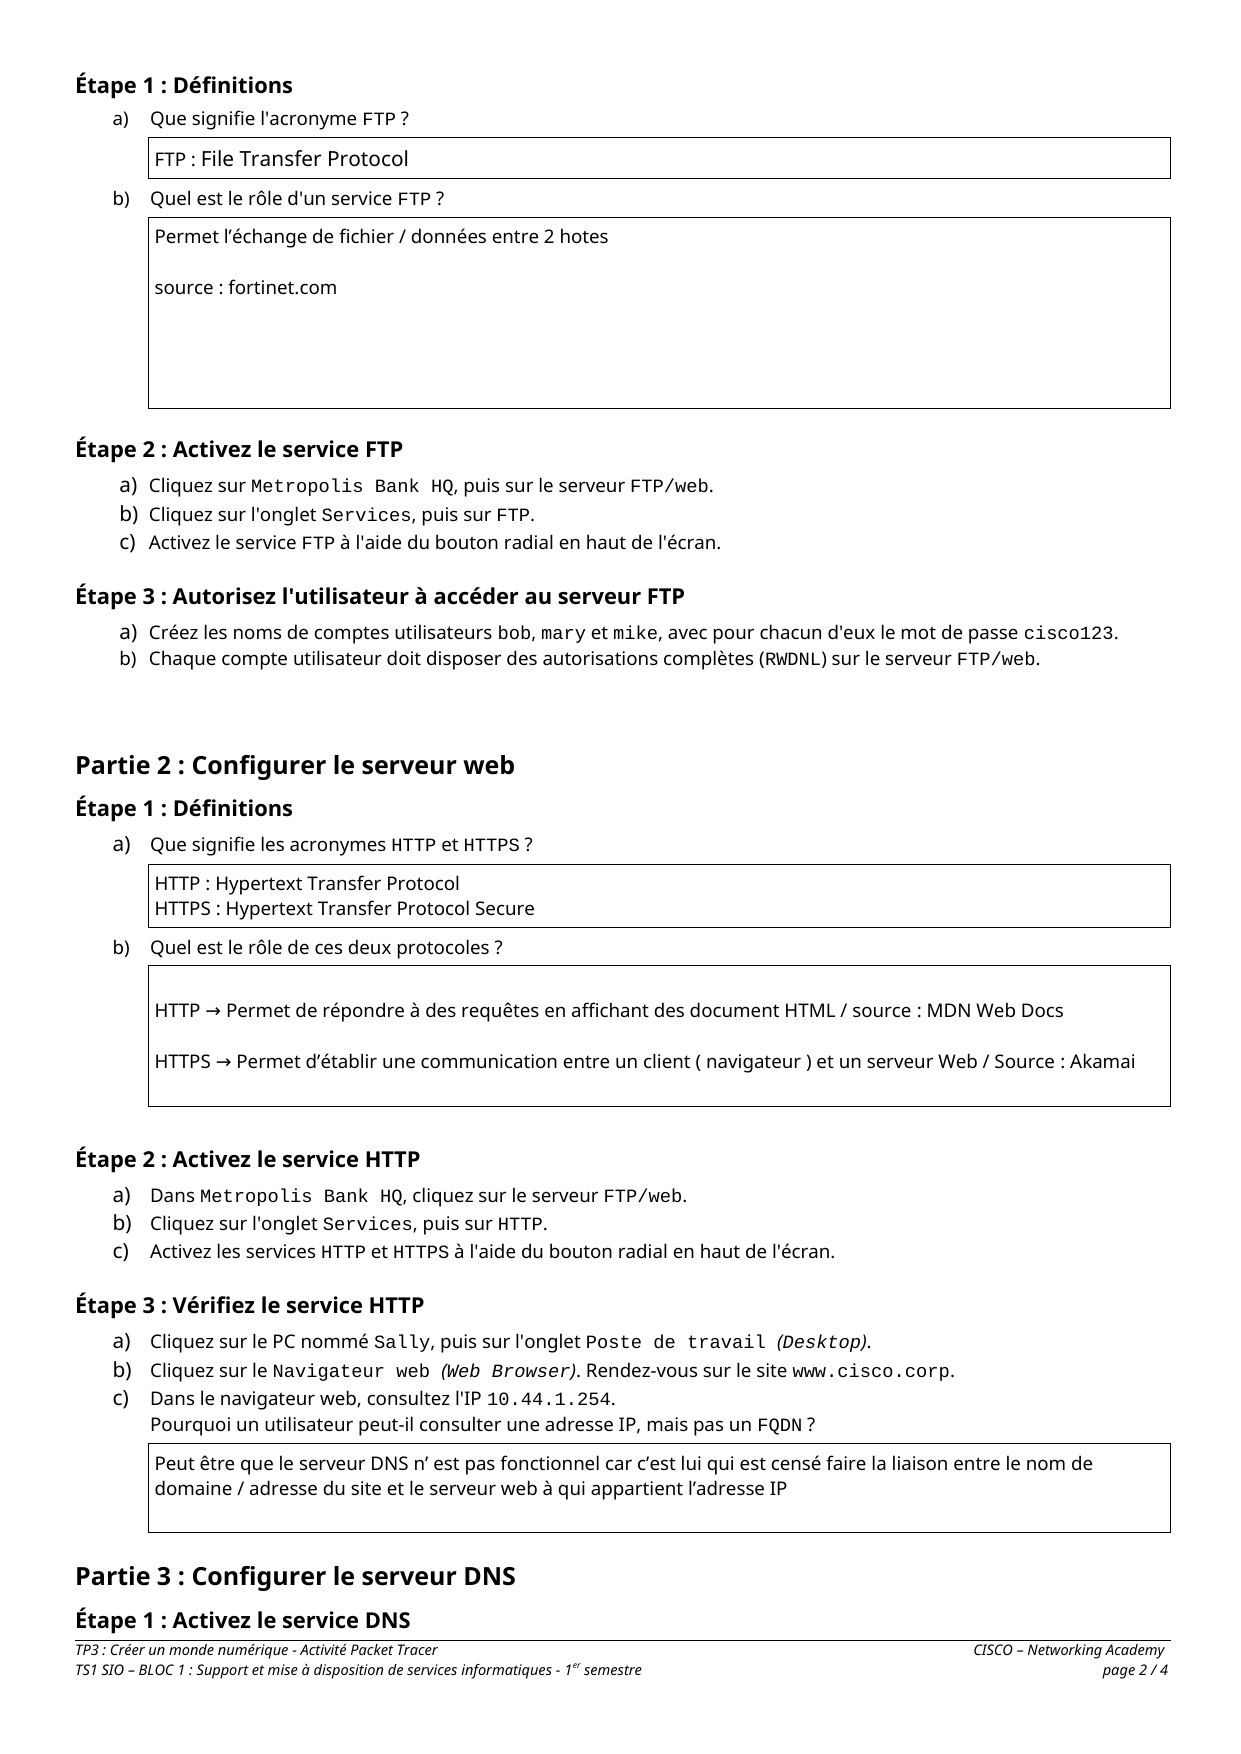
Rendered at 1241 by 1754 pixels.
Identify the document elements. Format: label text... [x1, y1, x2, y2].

text Étape 1 : Définitions [75, 793, 1171, 823]
list Que signifie les acronymes HTTP et HTTPS ? [112, 829, 1171, 857]
list Cliquez sur le PC nommé Sally, puis sur l'onglet Poste de travail (Desktop). [112, 1326, 1171, 1355]
list Cliquez sur l'onglet Services, puis sur HTTP. [112, 1208, 1171, 1237]
list Chaque compte utilisateur doit disposer des autorisations complètes (RWDNL) sur le serveur FTP/web. [119, 645, 1171, 671]
list Créez les noms de comptes utilisateurs bob, mary et mike, avec pour chacun d'eux le mot de passe cisco123. [119, 617, 1171, 645]
table_header HTTP → Permet de répondre à des requêtes en affichant des document HTML / source : MDN Web Docs HTTPS → Permet d’établir une communication entre un client ( navigateur ) et un serveur Web / Source : Akamai [149, 966, 1170, 1106]
list Pourquoi un utilisateur peut-il consulter une adresse IP, mais pas un FQDN ? [112, 1412, 1171, 1437]
list Cliquez sur l'onglet Services, puis sur FTP. [119, 499, 1171, 527]
text Étape 3 : Vérifiez le service HTTP [75, 1291, 1171, 1320]
list Dans le navigateur web, consultez l'IP 10.44.1.254. [112, 1383, 1171, 1412]
list Activez le service FTP à l'aide du bouton radial en haut de l'écran. [119, 527, 1171, 556]
list Dans Metropolis Bank HQ, cliquez sur le serveur FTP/web. [112, 1180, 1171, 1208]
text Partie 3 : Configurer le serveur DNS [75, 1559, 1171, 1593]
list Cliquez sur Metropolis Bank HQ, puis sur le serveur FTP/web. [119, 470, 1171, 499]
text Partie 2 : Configurer le serveur web [75, 747, 1171, 782]
table_header HTTP : Hypertext Transfer Protocol HTTPS : Hypertext Transfer Protocol Secure [149, 865, 1170, 927]
text Étape 1 : Définitions [75, 70, 1171, 99]
list Activez les services HTTP et HTTPS à l'aide du bouton radial en haut de l'écran. [112, 1237, 1171, 1265]
text Étape 1 : Activez le service DNS [75, 1605, 1171, 1634]
text Étape 3 : Autorisez l'utilisateur à accéder au serveur FTP [75, 581, 1171, 611]
list Quel est le rôle de ces deux protocoles ? [112, 934, 1171, 959]
table_header Peut être que le serveur DNS n’ est pas fonctionnel car c’est lui qui est censé faire la liaison entre le nom de domaine / adresse du site et le serveur web à qui appartient l’adresse IP [149, 1444, 1170, 1532]
text Étape 2 : Activez le service FTP [75, 434, 1171, 464]
list Que signifie l'acronyme FTP ? [112, 106, 1171, 131]
list Quel est le rôle d'un service FTP ? [112, 185, 1171, 211]
list Cliquez sur le Navigateur web (Web Browser). Rendez-vous sur le site www.cisco.corp. [112, 1355, 1171, 1383]
text Étape 2 : Activez le service HTTP [75, 1144, 1171, 1174]
table_header Permet l’échange de fichier / données entre 2 hotes source : fortinet.com [149, 218, 1170, 408]
table_header FTP : File Transfer Protocol [149, 138, 1170, 178]
